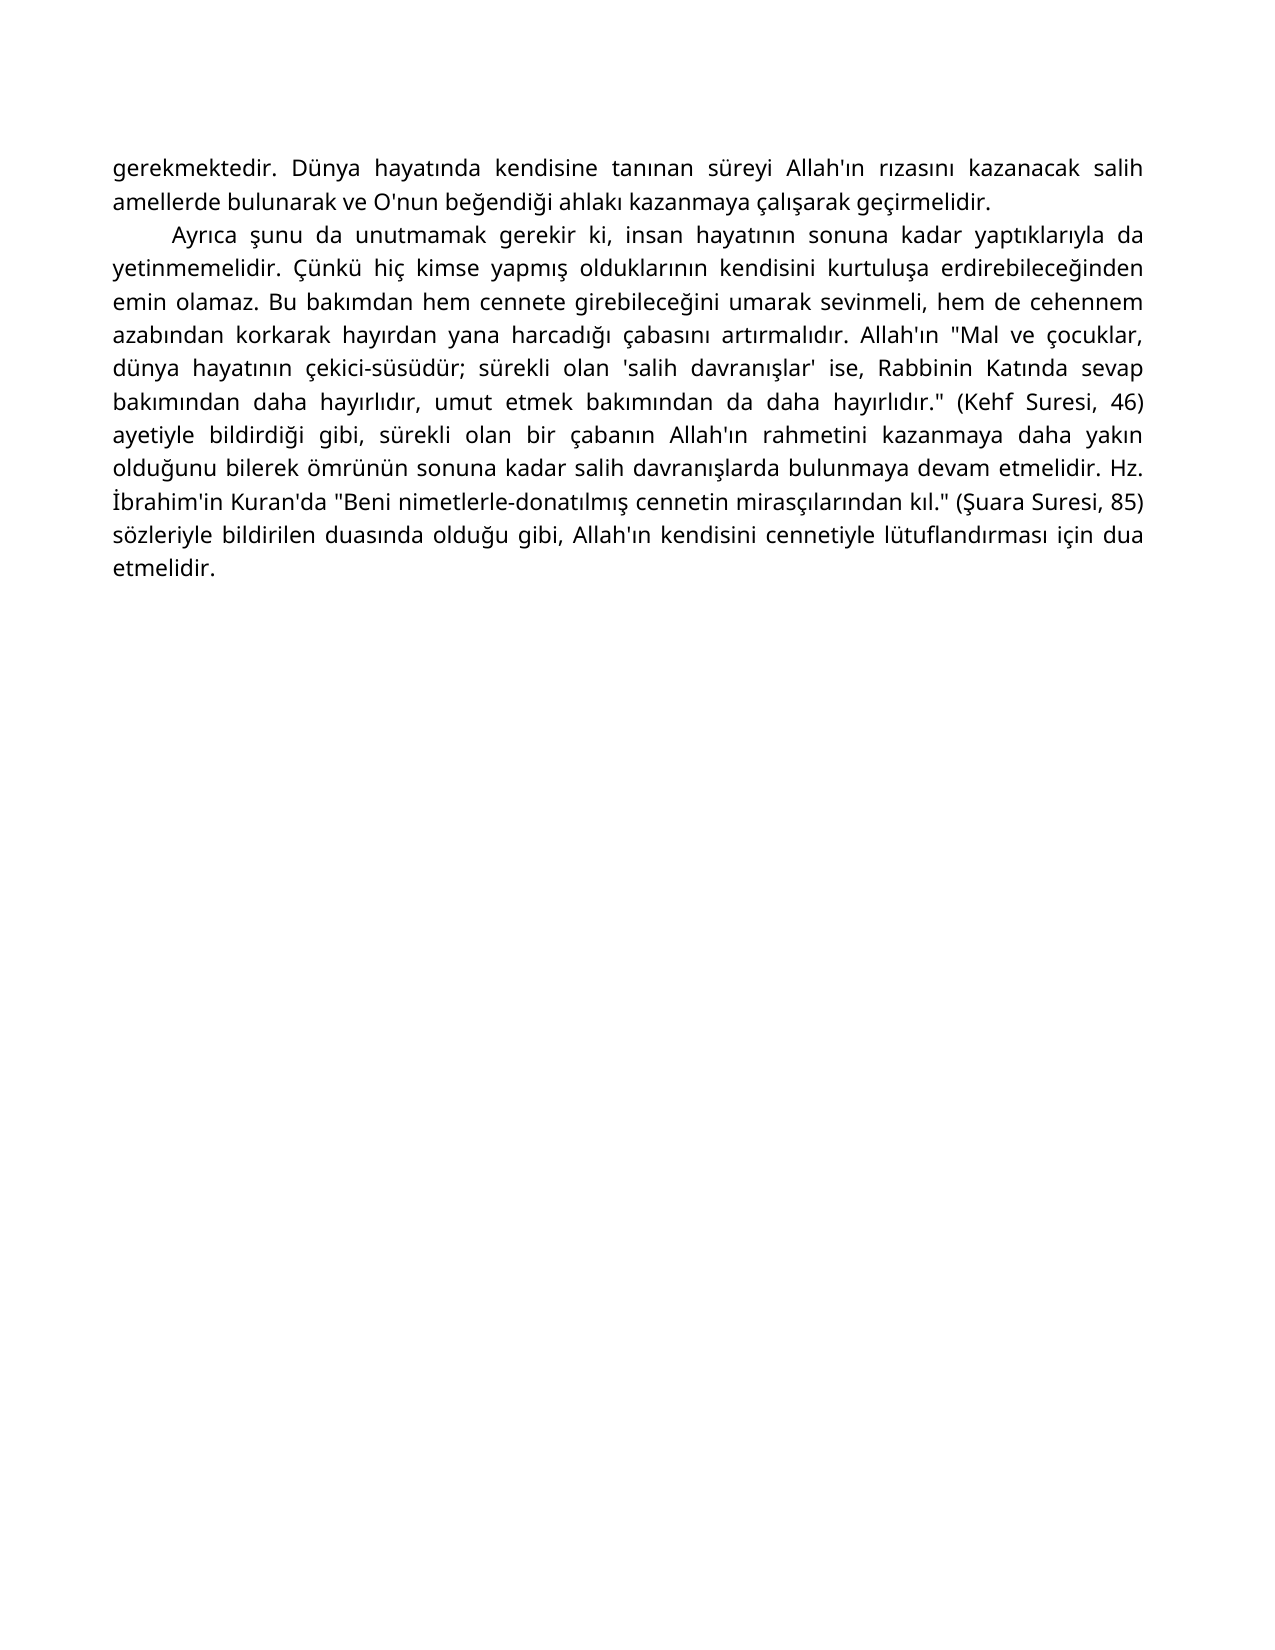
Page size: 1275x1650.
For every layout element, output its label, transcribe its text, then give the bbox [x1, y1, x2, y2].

text gerekmektedir. Dünya hayatında kendisine tanınan süreyi Allah'ın rızasını kazanacak salih amellerde bulunarak ve O'nun beğendiği ahlakı kazanmaya çalışarak geçirmelidir. [112, 150, 1145, 217]
text Ayrıca şunu da unutmamak gerekir ki, insan hayatının sonuna kadar yaptıklarıyla da yetinmemelidir. Çünkü hiç kimse yapmış olduklarının kendisini kurtuluşa erdirebileceğinden emin olamaz. Bu bakımdan hem cennete girebileceğini umarak sevinmeli, hem de cehennem azabından korkarak hayırdan yana harcadığı çabasını artırmalıdır. Allah'ın "Mal ve çocuklar, dünya hayatının çekici-süsüdür; sürekli olan 'salih davranışlar' ise, Rabbinin Katında sevap bakımından daha hayırlıdır, umut etmek bakımından da daha hayırlıdır." (Kehf Suresi, 46) ayetiyle bildirdiği gibi, sürekli olan bir çabanın Allah'ın rahmetini kazanmaya daha yakın olduğunu bilerek ömrünün sonuna kadar salih davranışlarda bulunmaya devam etmelidir. Hz. İbrahim'in Kuran'da "Beni nimetlerle-donatılmış cennetin mirasçılarından kıl." (Şuara Suresi, 85) sözleriyle bildirilen duasında olduğu gibi, Allah'ın kendisini cennetiyle lütuflandırması için dua etmelidir. [112, 217, 1145, 583]
